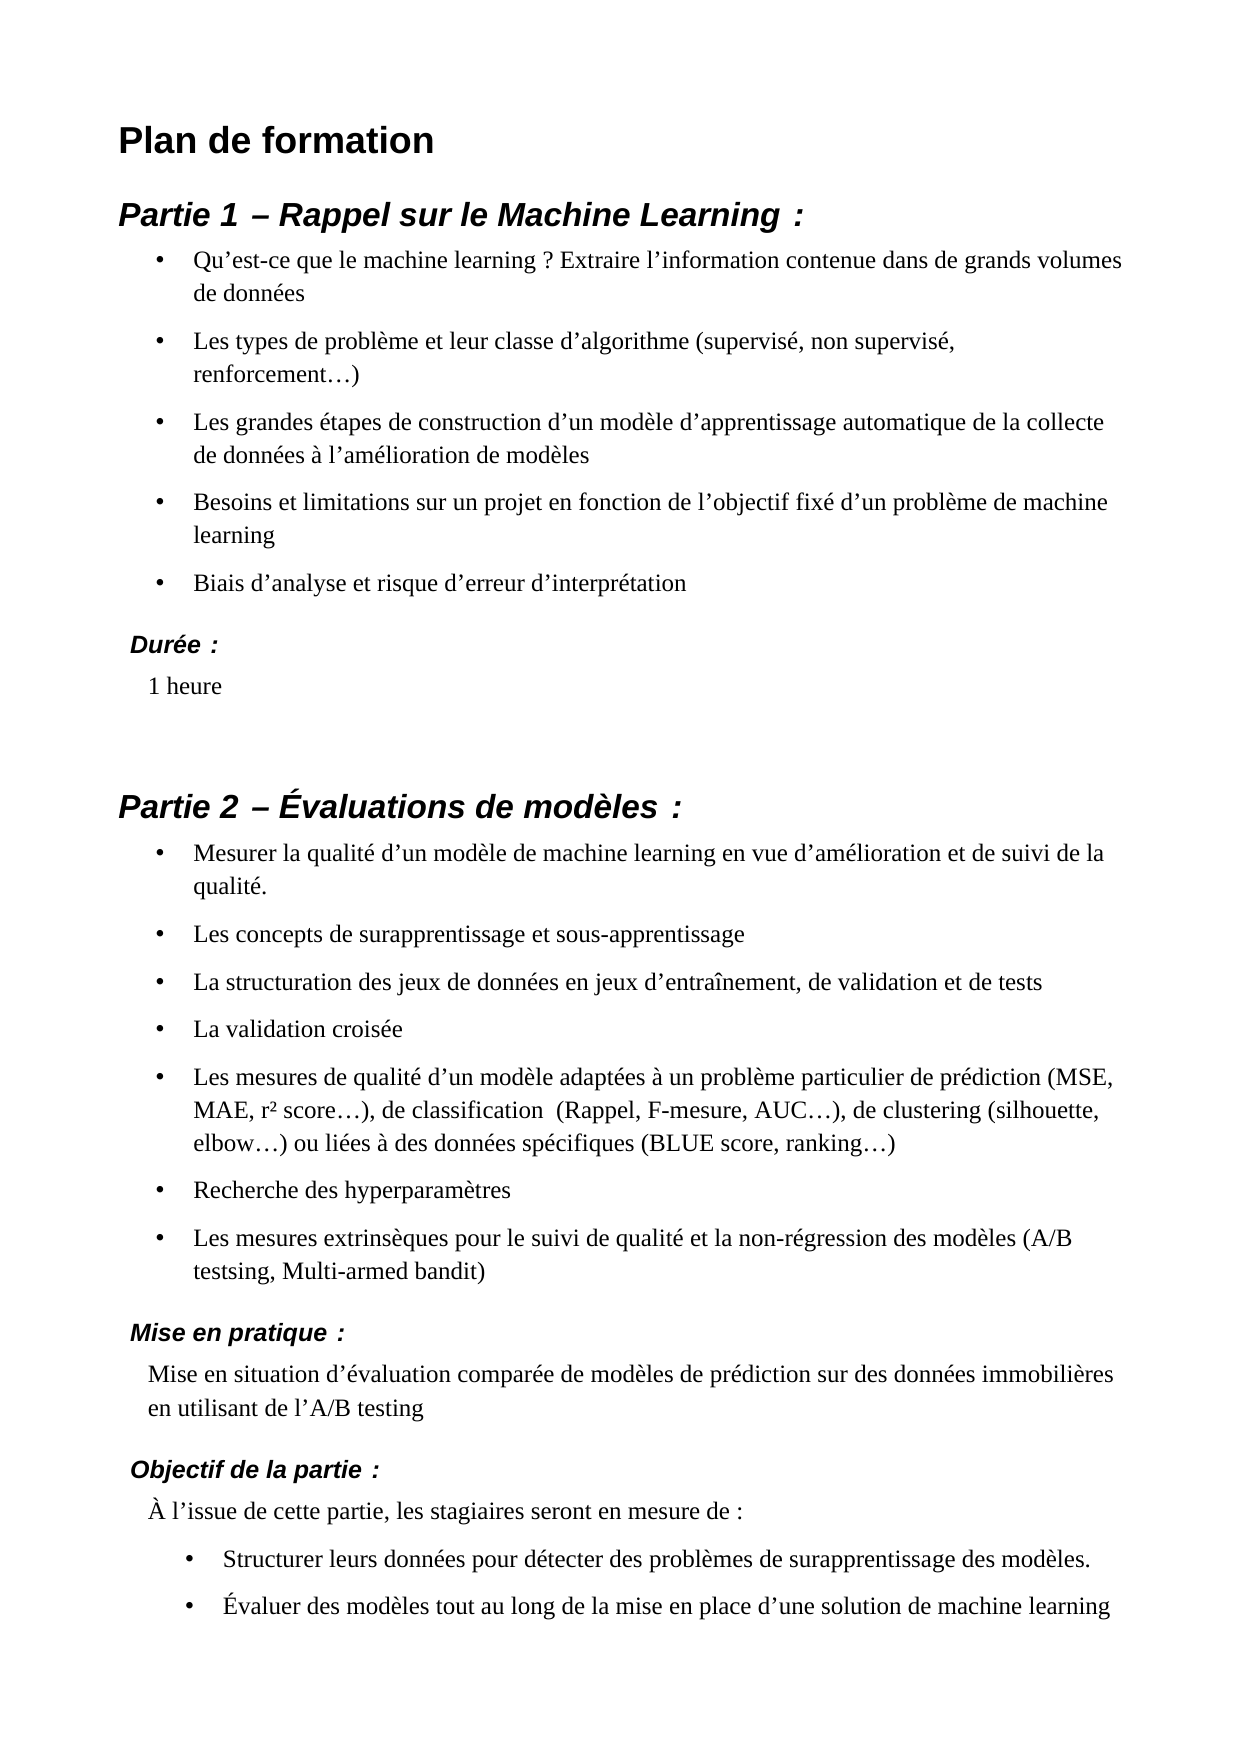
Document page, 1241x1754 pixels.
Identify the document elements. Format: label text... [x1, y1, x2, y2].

list Évaluer des modèles tout au long de la mise en place d’une solution de machine learning [185, 1591, 1122, 1620]
list Les grandes étapes de construction d’un modèle d’apprentissage automatique de la collecte de données à l’amélioration de modèles [156, 407, 1122, 468]
list Les types de problème et leur classe d’algorithme (supervisé, non supervisé, renforcement…) [156, 326, 1122, 388]
list Les concepts de surapprentissage et sous-apprentissage [156, 919, 1122, 948]
subtitle Partie 2 – Évaluations de modèles : [118, 787, 1122, 826]
text Mise en situation d’évaluation comparée de modèles de prédiction sur des données immobilières en utilisant de l’A/B testing [148, 1359, 1122, 1421]
list La structuration des jeux de données en jeux d’entraînement, de validation et de tests [156, 967, 1122, 995]
subtitle Plan de formation [118, 118, 1122, 161]
list Qu’est-ce que le machine learning ? Extraire l’information contenue dans de grands volumes de données [156, 246, 1122, 307]
list Les mesures de qualité d’un modèle adaptées à un problème particulier de prédiction (MSE, MAE, r² score…), de classification (Rappel, F-mesure, AUC…), de clustering (silhouette, elbow…) ou liées à des données spécifiques (BLUE score, ranking…) [156, 1062, 1122, 1157]
list Structurer leurs données pour détecter des problèmes de surapprentissage des modèles. [185, 1544, 1122, 1572]
list Biais d’analyse et risque d’erreur d’interprétation [156, 568, 1122, 597]
subtitle Partie 1 – Rappel sur le Machine Learning : [118, 194, 1122, 233]
text À l’issue de cette partie, les stagiaires seront en mesure de : [148, 1496, 1122, 1525]
subtitle Durée : [130, 630, 1110, 659]
list Les mesures extrinsèques pour le suivi de qualité et la non-régression des modèles (A/B testsing, Multi-armed bandit) [156, 1223, 1122, 1285]
list La validation croisée [156, 1014, 1122, 1043]
list Besoins et limitations sur un projet en fonction de l’objectif fixé d’un problème de machine learning [156, 487, 1122, 549]
list Mesurer la qualité d’un modèle de machine learning en vue d’amélioration et de suivi de la qualité. [156, 838, 1122, 900]
subtitle Mise en pratique : [130, 1318, 1110, 1347]
subtitle Objectif de la partie : [130, 1455, 1110, 1483]
text 1 heure [148, 671, 1122, 700]
list Recherche des hyperparamètres [156, 1176, 1122, 1204]
